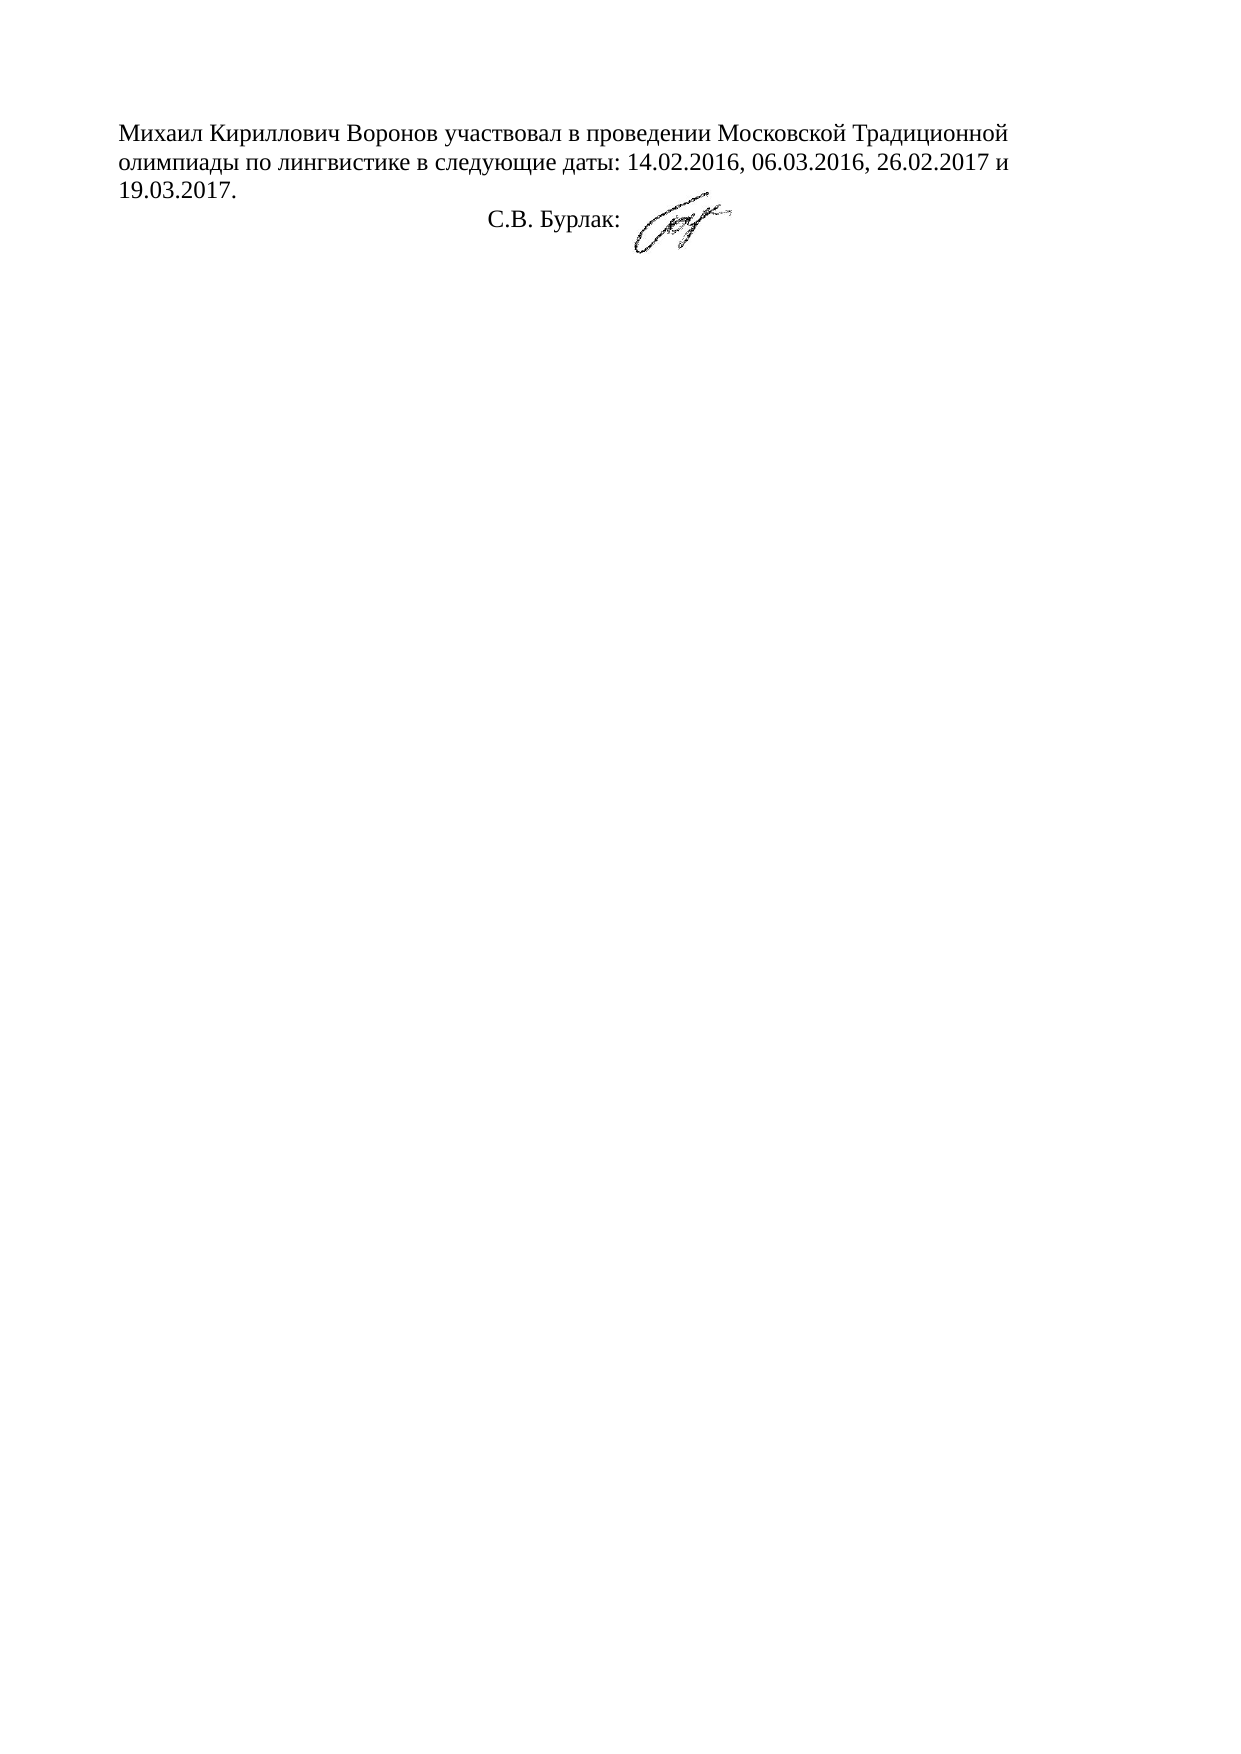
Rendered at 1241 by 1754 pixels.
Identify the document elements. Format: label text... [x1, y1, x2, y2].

text С.В. Бурлак: [118, 204, 632, 233]
picture [632, 190, 744, 254]
text [744, 204, 1122, 233]
text Михаил Кириллович Воронов участвовал в проведении Московской Традиционной олимпиады по лингвистике в следующие даты: 14.02.2016, 06.03.2016, 26.02.2017 и 19.03.2017. [118, 118, 1122, 204]
